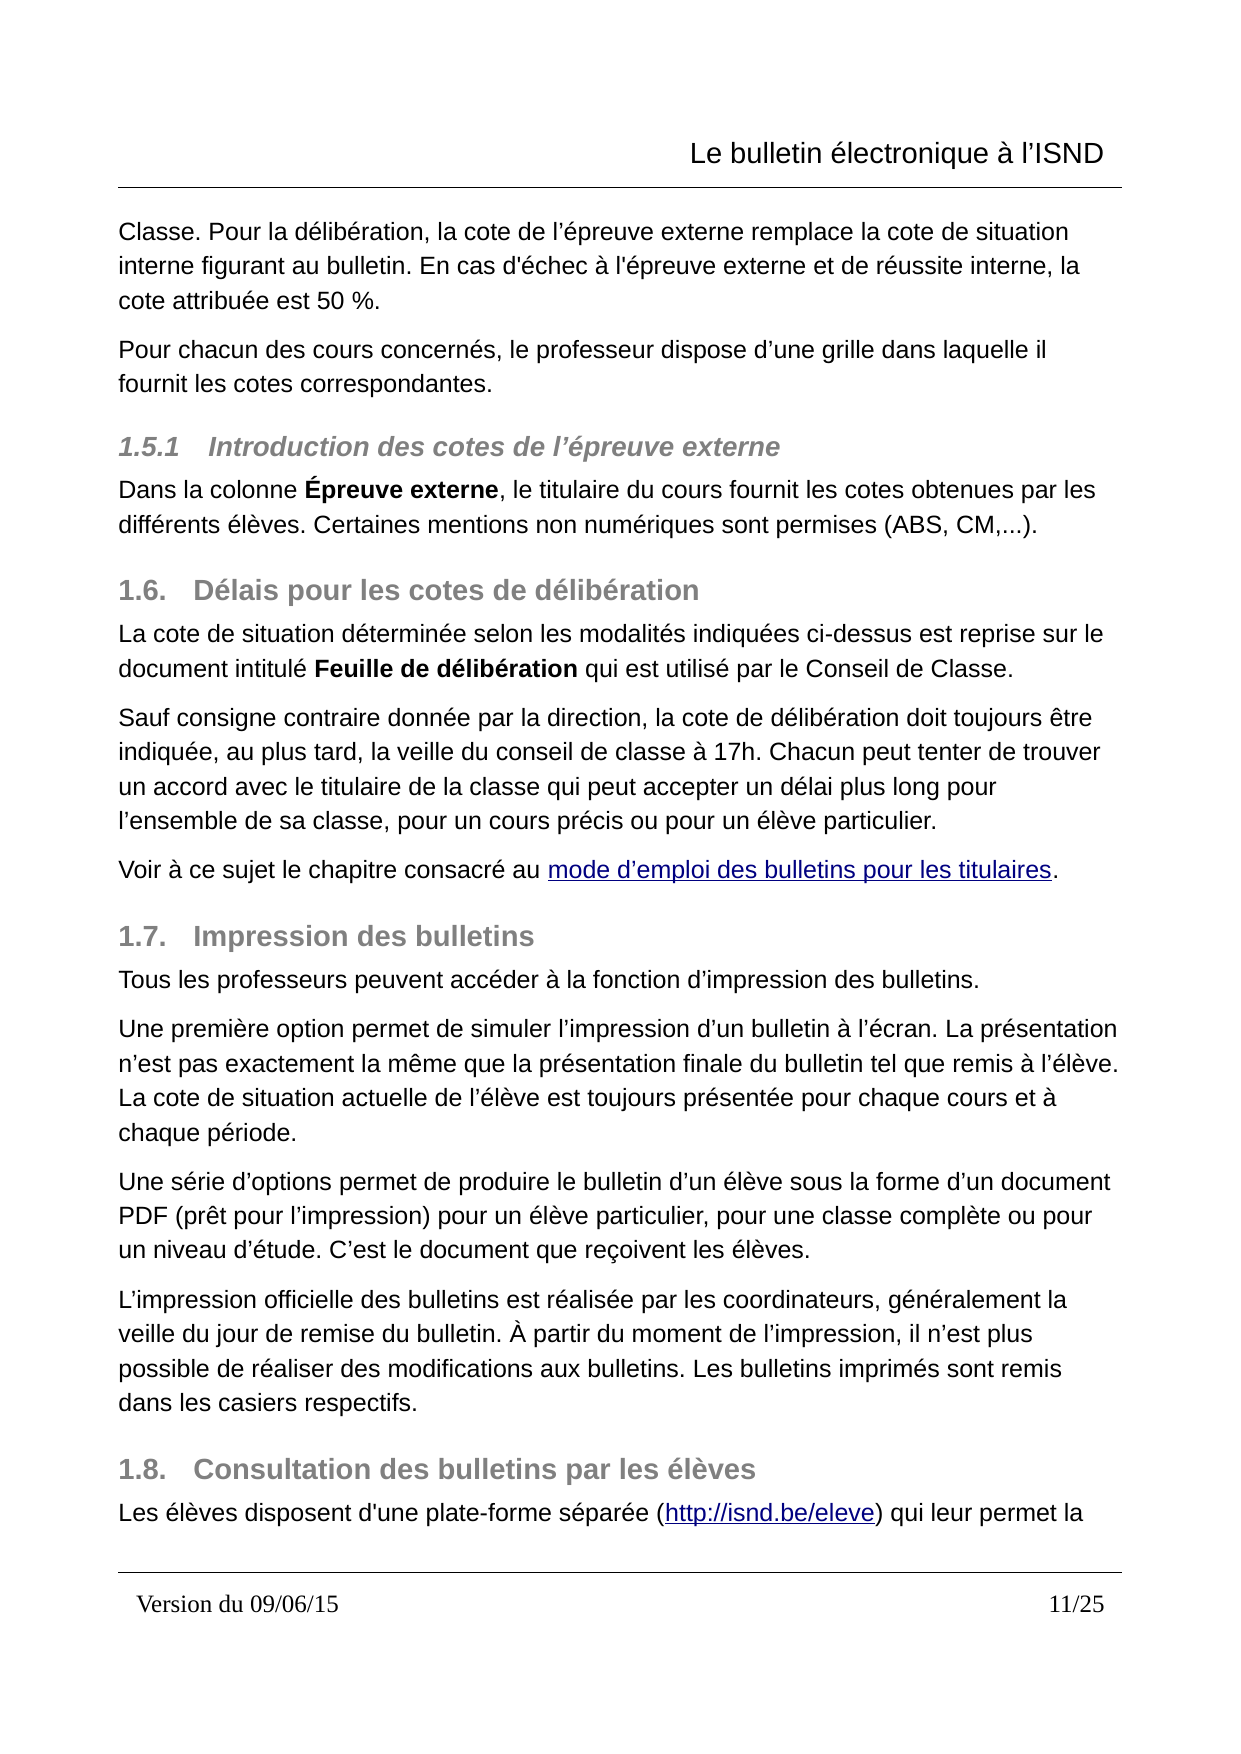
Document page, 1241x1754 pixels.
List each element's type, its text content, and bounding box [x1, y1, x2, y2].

text Voir à ce sujet le chapitre consacré au mode d’emploi des bulletins pour les titulaires. [118, 855, 1122, 884]
subtitle Introduction des cotes de l’épreuve externe [118, 431, 1122, 463]
text Sauf consigne contraire donnée par la direction, la cote de délibération doit toujours être indiquée, au plus tard, la veille du conseil de classe à 17h. Chacun peut tenter de trouver un accord avec le titulaire de la classe qui peut accepter un délai plus long pour l’ensemble de sa classe, pour un cours précis ou pour un élève particulier. [118, 703, 1122, 835]
text L’impression officielle des bulletins est réalisée par les coordinateurs, généralement la veille du jour de remise du bulletin. À partir du moment de l’impression, il n’est plus possible de réaliser des modifications aux bulletins. Les bulletins imprimés sont remis dans les casiers respectifs. [118, 1284, 1122, 1417]
subtitle Consultation des bulletins par les élèves [118, 1452, 1122, 1485]
text La cote de situation déterminée selon les modalités indiquées ci-dessus est reprise sur le document intitulé Feuille de délibération qui est utilisé par le Conseil de Classe. [118, 619, 1122, 682]
text Une première option permet de simuler l’impression d’un bulletin à l’écran. La présentation n’est pas exactement la même que la présentation finale du bulletin tel que remis à l’élève. La cote de situation actuelle de l’élève est toujours présentée pour chaque cours et à chaque période. [118, 1014, 1122, 1146]
text Une série d’options permet de produire le bulletin d’un élève sous la forme d’un document PDF (prêt pour l’impression) pour un élève particulier, pour une classe complète ou pour un niveau d’étude. C’est le document que reçoivent les élèves. [118, 1167, 1122, 1264]
text Pour chacun des cours concernés, le professeur dispose d’une grille dans laquelle il fournit les cotes correspondantes. [118, 335, 1122, 398]
subtitle Impression des bulletins [118, 919, 1122, 952]
text Tous les professeurs peuvent accéder à la fonction d’impression des bulletins. [118, 965, 1122, 994]
text Dans la colonne Épreuve externe, le titulaire du cours fournit les cotes obtenues par les différents élèves. Certaines mentions non numériques sont permises (ABS, CM,...). [118, 475, 1122, 538]
text Classe. Pour la délibération, la cote de l’épreuve externe remplace la cote de situation interne figurant au bulletin. En cas d'échec à l'épreuve externe et de réussite interne, la cote attribuée est 50 %. [118, 217, 1122, 314]
subtitle Délais pour les cotes de délibération [118, 573, 1122, 607]
text Les élèves disposent d'une plate-forme séparée (http://isnd.be/eleve) qui leur permet la [118, 1498, 1122, 1526]
